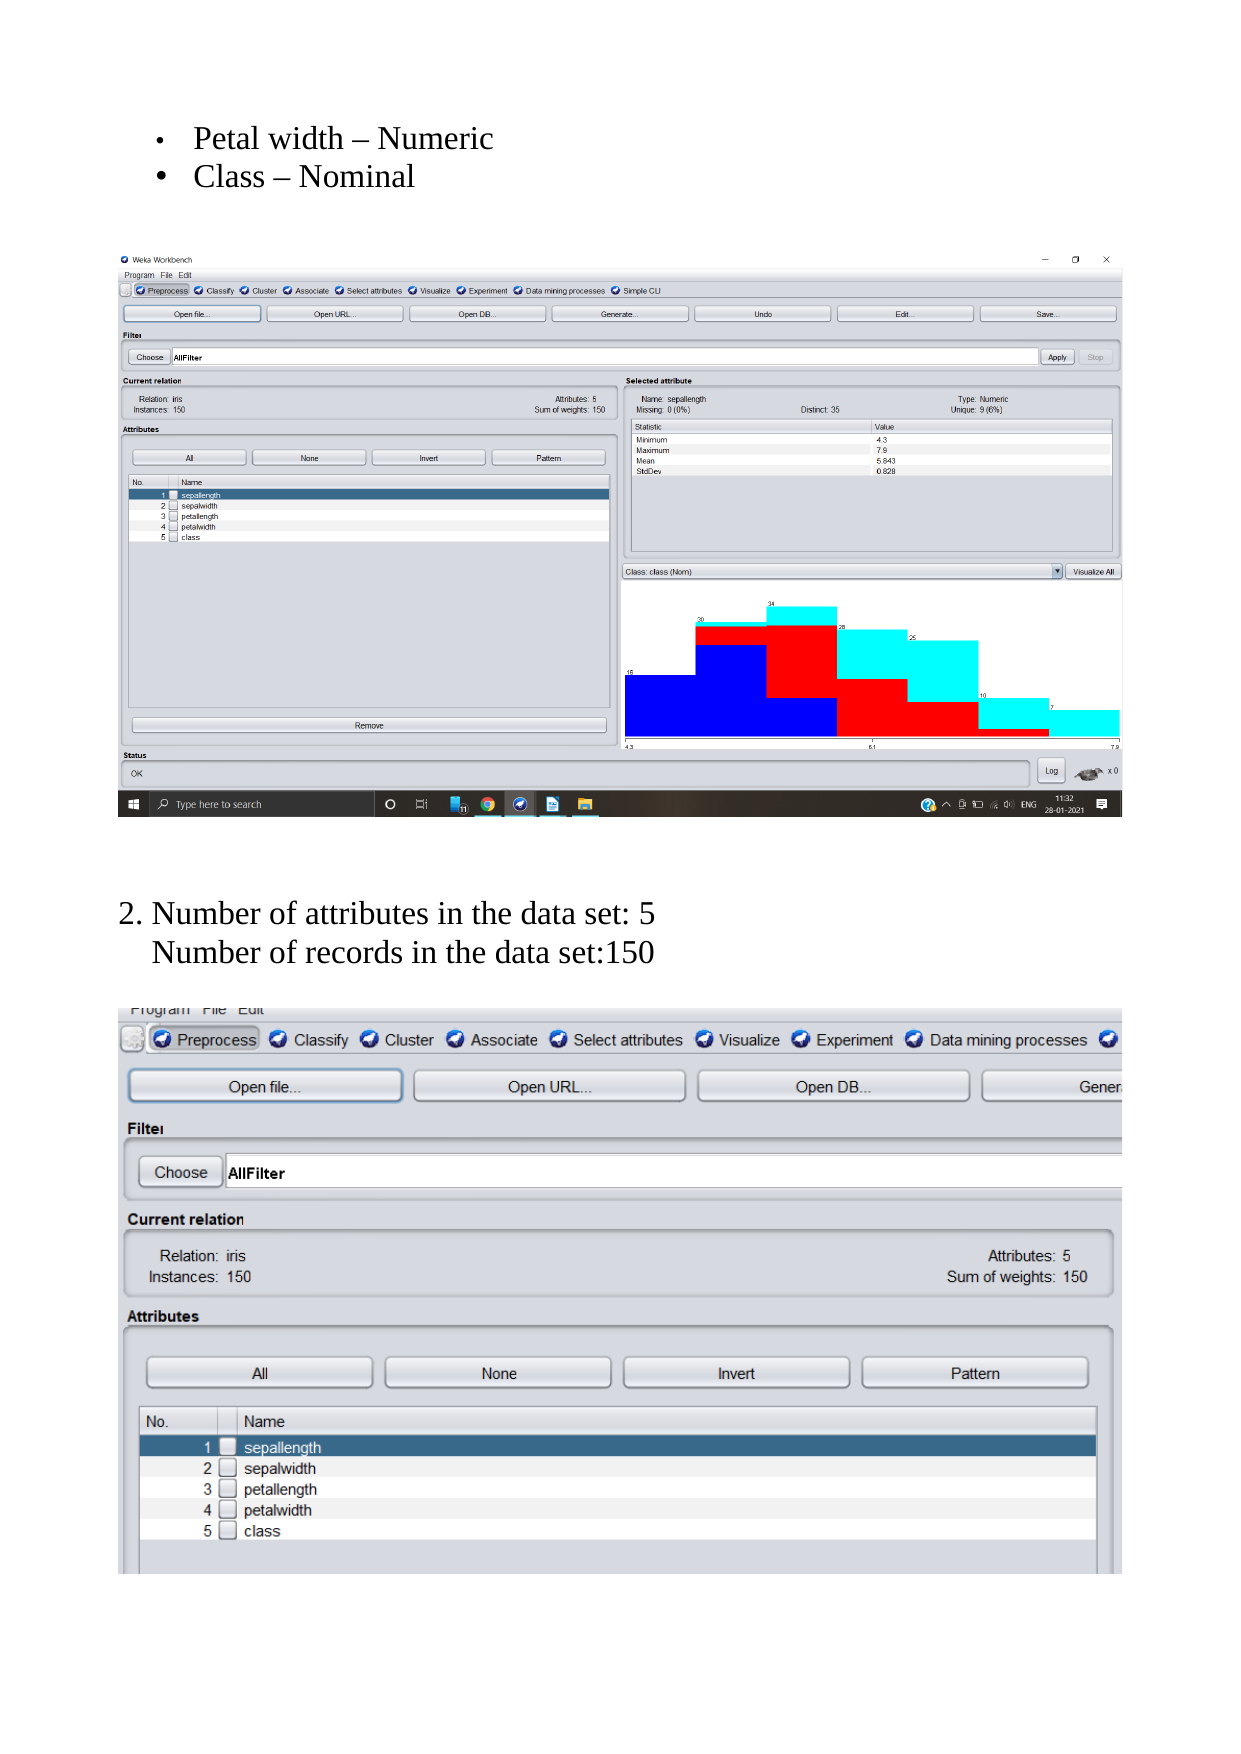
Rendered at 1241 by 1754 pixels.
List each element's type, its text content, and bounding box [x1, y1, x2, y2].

list 2. Number of attributes in the data set: 5 [118, 894, 1122, 932]
picture [118, 1008, 1123, 1574]
picture [118, 252, 1123, 817]
list Class – Nominal [156, 156, 1122, 195]
list Petal width – Numeric [156, 118, 1122, 156]
list Number of records in the data set:150 [118, 932, 1122, 970]
